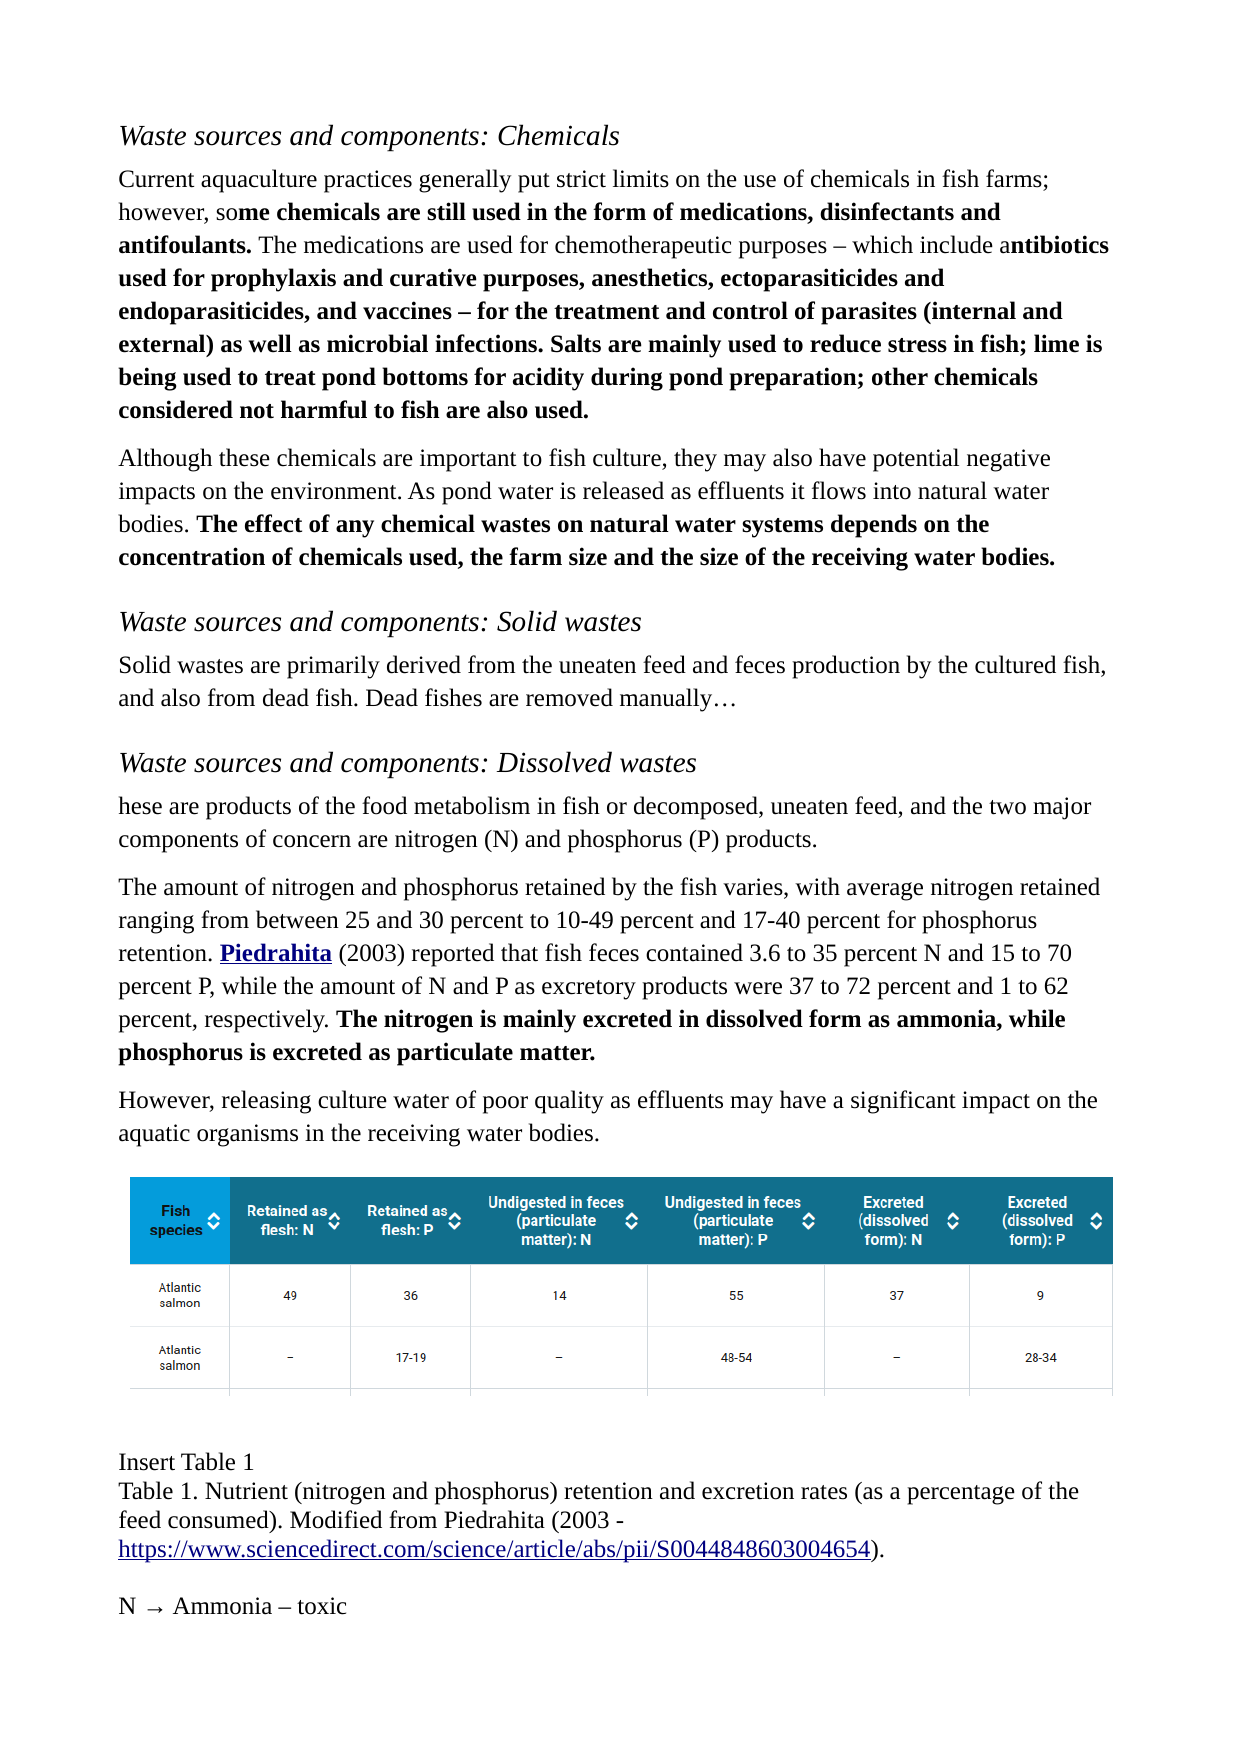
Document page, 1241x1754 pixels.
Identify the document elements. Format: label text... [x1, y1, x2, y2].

text hese are products of the food metabolism in fish or decomposed, uneaten feed, and the two major components of concern are nitrogen (N) and phosphorus (P) products. [118, 791, 1122, 853]
text However, releasing culture water of poor quality as effluents may have a significant impact on the aquatic organisms in the receiving water bodies. [118, 1085, 1122, 1147]
text Current aquaculture practices generally put strict limits on the use of chemicals in fish farms; however, some chemicals are still used in the form of medications, disinfectants and antifoulants. The medications are used for chemotherapeutic purposes – which include antibiotics used for prophylaxis and curative purposes, anesthetics, ectoparasiticides and endoparasiticides, and vaccines – for the treatment and control of parasites (internal and external) as well as microbial infections. Salts are mainly used to reduce stress in fish; lime is being used to treat pond bottoms for acidity during pond preparation; other chemicals considered not harmful to fish are also used. [118, 164, 1122, 424]
subtitle Waste sources and components: Chemicals [118, 118, 1122, 152]
subtitle Waste sources and components: Dissolved wastes [118, 745, 1122, 779]
text Although these chemicals are important to fish culture, they may also have potential negative impacts on the environment. As pond water is released as effluents it flows into natural water bodies. The effect of any chemical wastes on natural water systems depends on the concentration of chemicals used, the farm size and the size of the receiving water bodies. [118, 443, 1122, 571]
text Solid wastes are primarily derived from the uneaten feed and feces production by the cultured fish, and also from dead fish. Dead fishes are removed manually… [118, 650, 1122, 712]
text The amount of nitrogen and phosphorus retained by the fish varies, with average nitrogen retained ranging from between 25 and 30 percent to 10-49 percent and 17-40 percent for phosphorus retention. Piedrahita (2003) reported that fish feces contained 3.6 to 35 percent N and 15 to 70 percent P, while the amount of N and P as excretory products were 37 to 72 percent and 1 to 62 percent, respectively. The nitrogen is mainly excreted in dissolved form as ammonia, while phosphorus is excreted as particulate matter. [118, 872, 1122, 1066]
picture [118, 1165, 1123, 1396]
subtitle Waste sources and components: Solid wastes [118, 604, 1122, 638]
text N → Ammonia – toxic [118, 1591, 1122, 1620]
text Insert Table 1 Table 1. Nutrient (nitrogen and phosphorus) retention and excretion rates (as a percentage of the feed consumed). Modified from Piedrahita (2003 - https://www.sciencedirect.com/science/article/abs/pii/S0044848603004654). [118, 1447, 1122, 1562]
